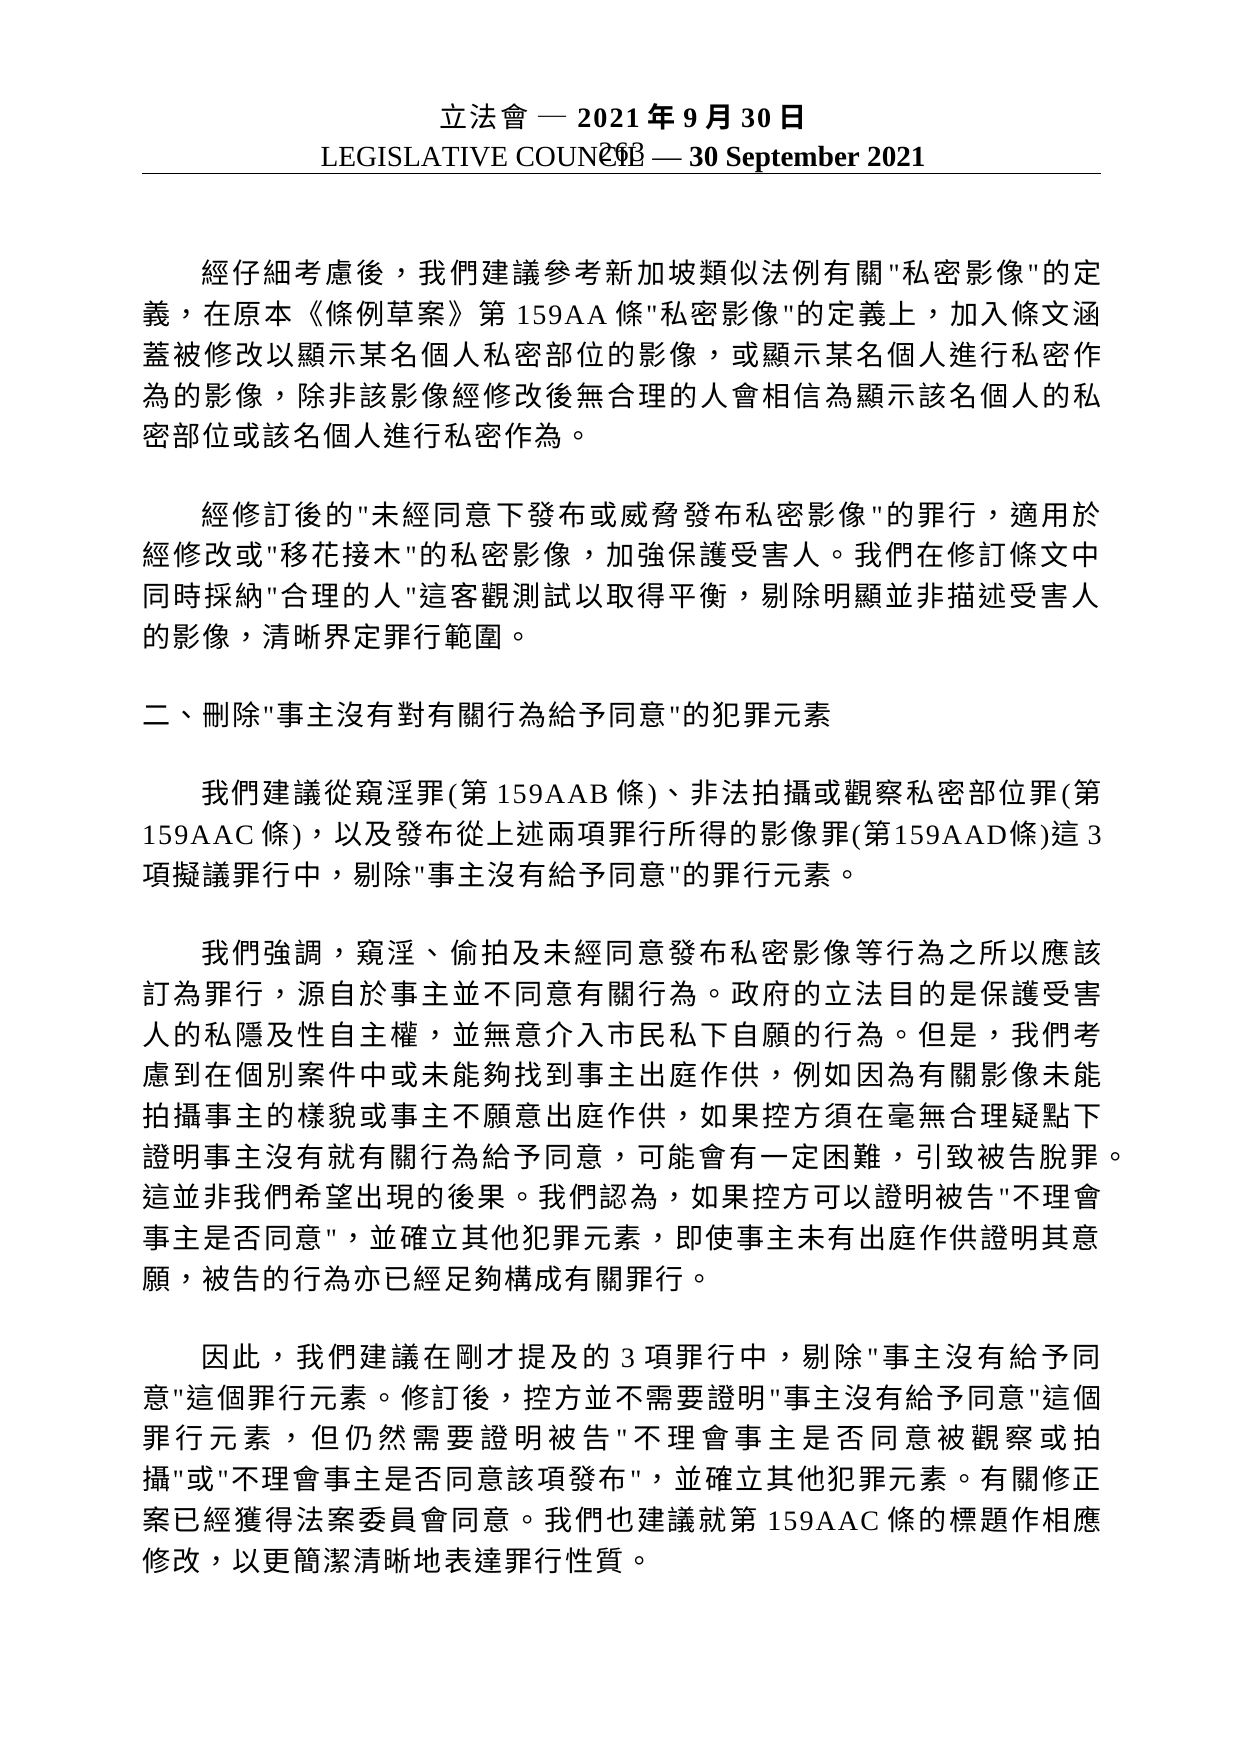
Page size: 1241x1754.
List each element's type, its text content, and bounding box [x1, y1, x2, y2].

text 我們建議從窺淫罪(第159AAB條)、非法拍攝或觀察私密部位罪(第159AAC條)，以及發布從上述兩項罪行所得的影像罪(第‍159AAD‍條)這3項擬議罪行中，剔除"事主沒有給予同意"的罪行元素。 [142, 771, 1101, 893]
text 因此，我們建議在剛才提及的3項罪行中，剔除"事主沒有給予同意"這個罪行元素。修訂後，控方並不需要證明"事主沒有給予同意"這個罪行元素，但仍然需要證明被告"不理會事主是否同意被觀察或拍攝"或"不理會事主是否同意該項發布"，並確立其他犯罪元素。有關修正案已經獲得法案委員會同意。我們也建議就第159AAC條的標題作相應修改，以更簡潔清晰地表達罪行性質。 [142, 1335, 1101, 1579]
text 二、刪除"事主沒有對有關行為給予同意"的犯罪元素 [142, 693, 1101, 734]
text 經仔細考慮後，我們建議參考新加坡類似法例有關"私密影像"的定義，在原本《條例草案》第159AA條"私密影像"的定義上，加入條文涵蓋被修改以顯示某名個人私密部位的影像，或顯示某名個人進行私密作為的影像，除非該影像經修改後無合理的人會相信為顯示該名個人的私密部位或該名個人進行私密作為。 [142, 251, 1101, 455]
text 經修訂後的"未經同意下發布或威脅發布私密影像"的罪行，適用於經修改或"移花接木"的私密影像，加強保護受害人。我們在修訂條文中同時採納"合理的人"這客觀測試以取得平衡，剔除明顯並非描述受害人的影像，清晰界定罪行範圍。 [142, 492, 1101, 655]
text 我們強調，窺淫、偷拍及未經同意發布私密影像等行為之所以應該訂為罪行，源自於事主並不同意有關行為。政府的立法目的是保護受害人的私隱及性自主權，並無意介入市民私下自願的行為。但是，我們考慮到在個別案件中或未能夠找到事主出庭作供，例如因為有關影像未能拍攝事主的樣貌或事主不願意出庭作供，如果控方須在毫無合理疑點下證明事主沒有就有關行為給予同意，可能會有一定困難，引致被告脫罪。這並非我們希望出現的後果。我們認為，如果控方可以證明被告"不理會事主是否同意"，並確立其他犯罪元素，即使事主未有出庭作供證明其意願，被告的行為亦已經足夠構成有關罪行。 [142, 931, 1101, 1297]
